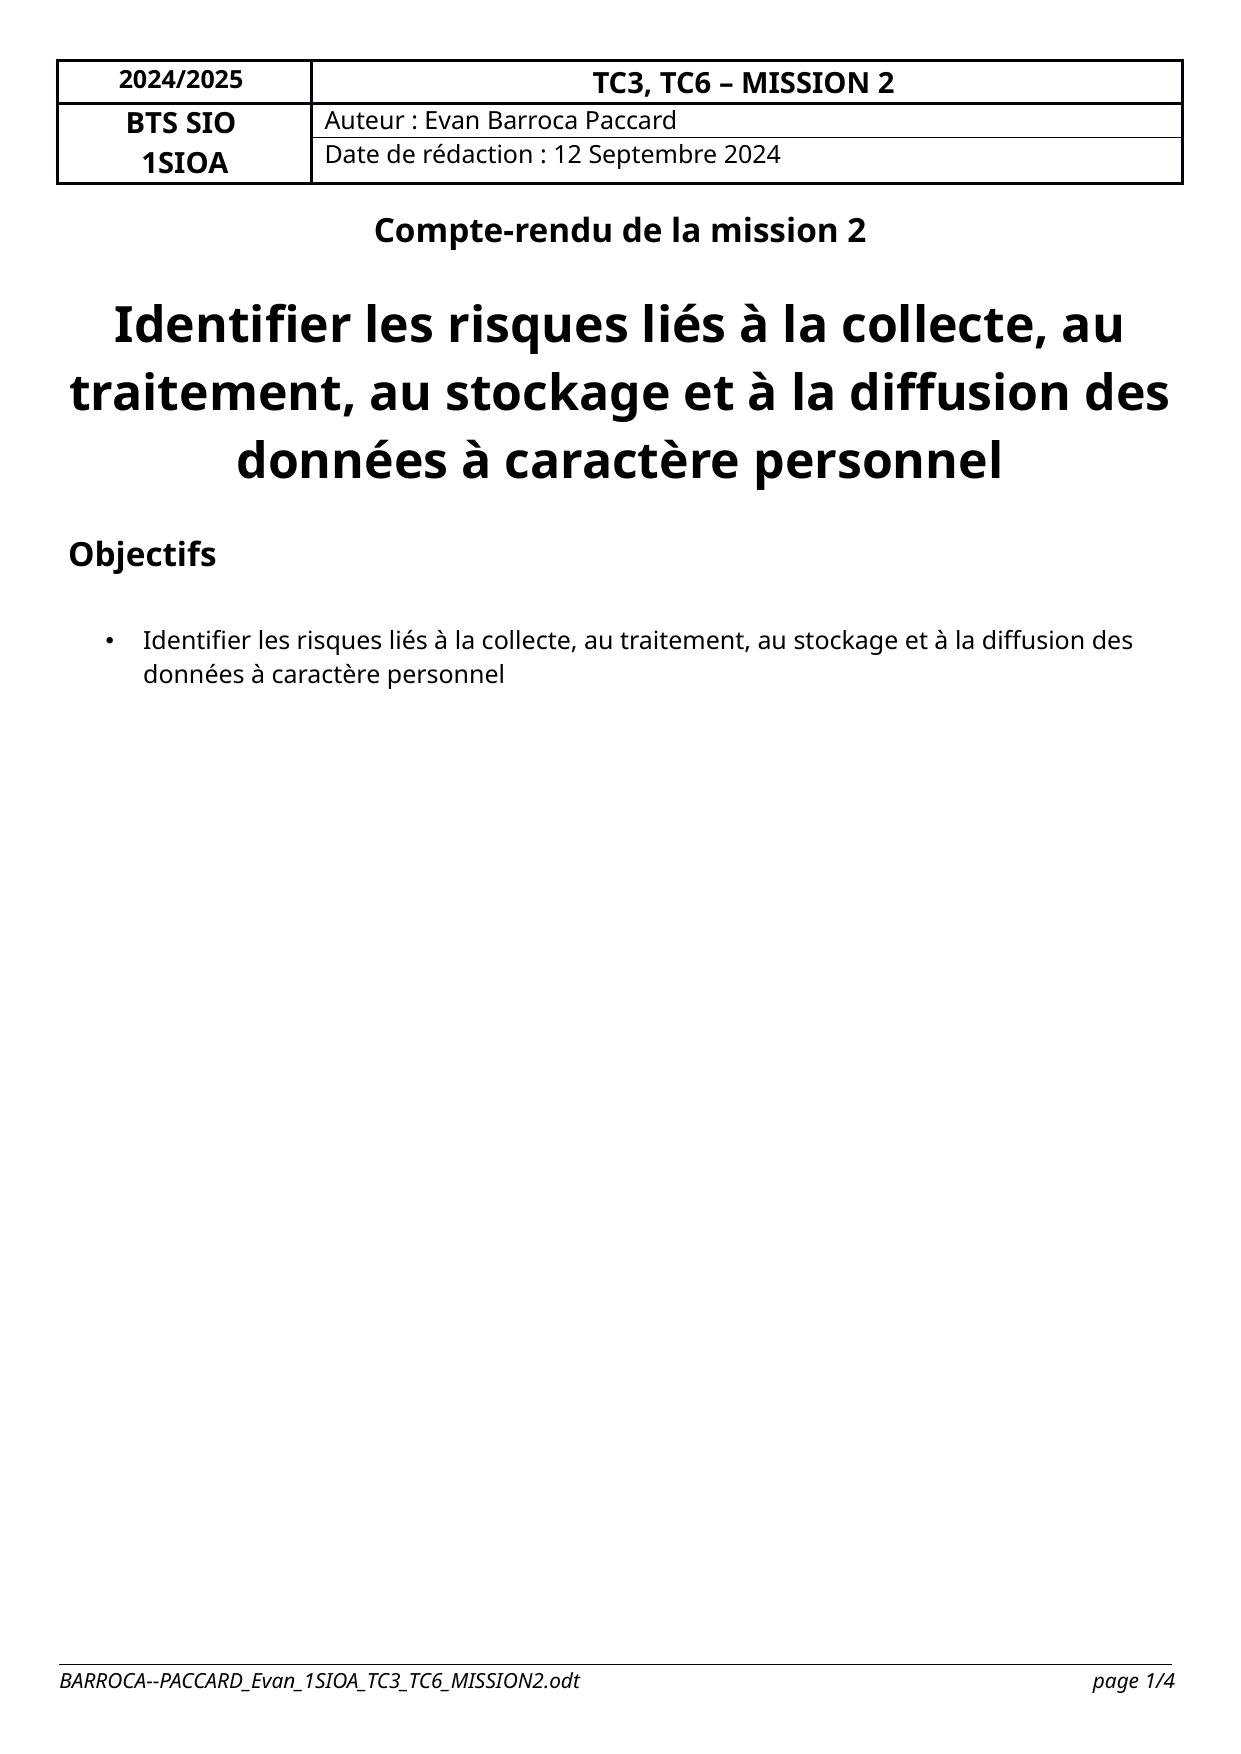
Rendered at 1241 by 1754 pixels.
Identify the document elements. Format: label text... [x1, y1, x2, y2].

text Identifier les risques liés à la collecte, au traitement, au stockage et à la diffusion des données à caractère personnel [68, 289, 1172, 493]
text Objectifs [68, 531, 1172, 576]
list Identifier les risques liés à la collecte, au traitement, au stockage et à la diffusion des données à caractère personnel [105, 623, 1181, 691]
text Compte-rendu de la mission 2 [68, 206, 1172, 252]
